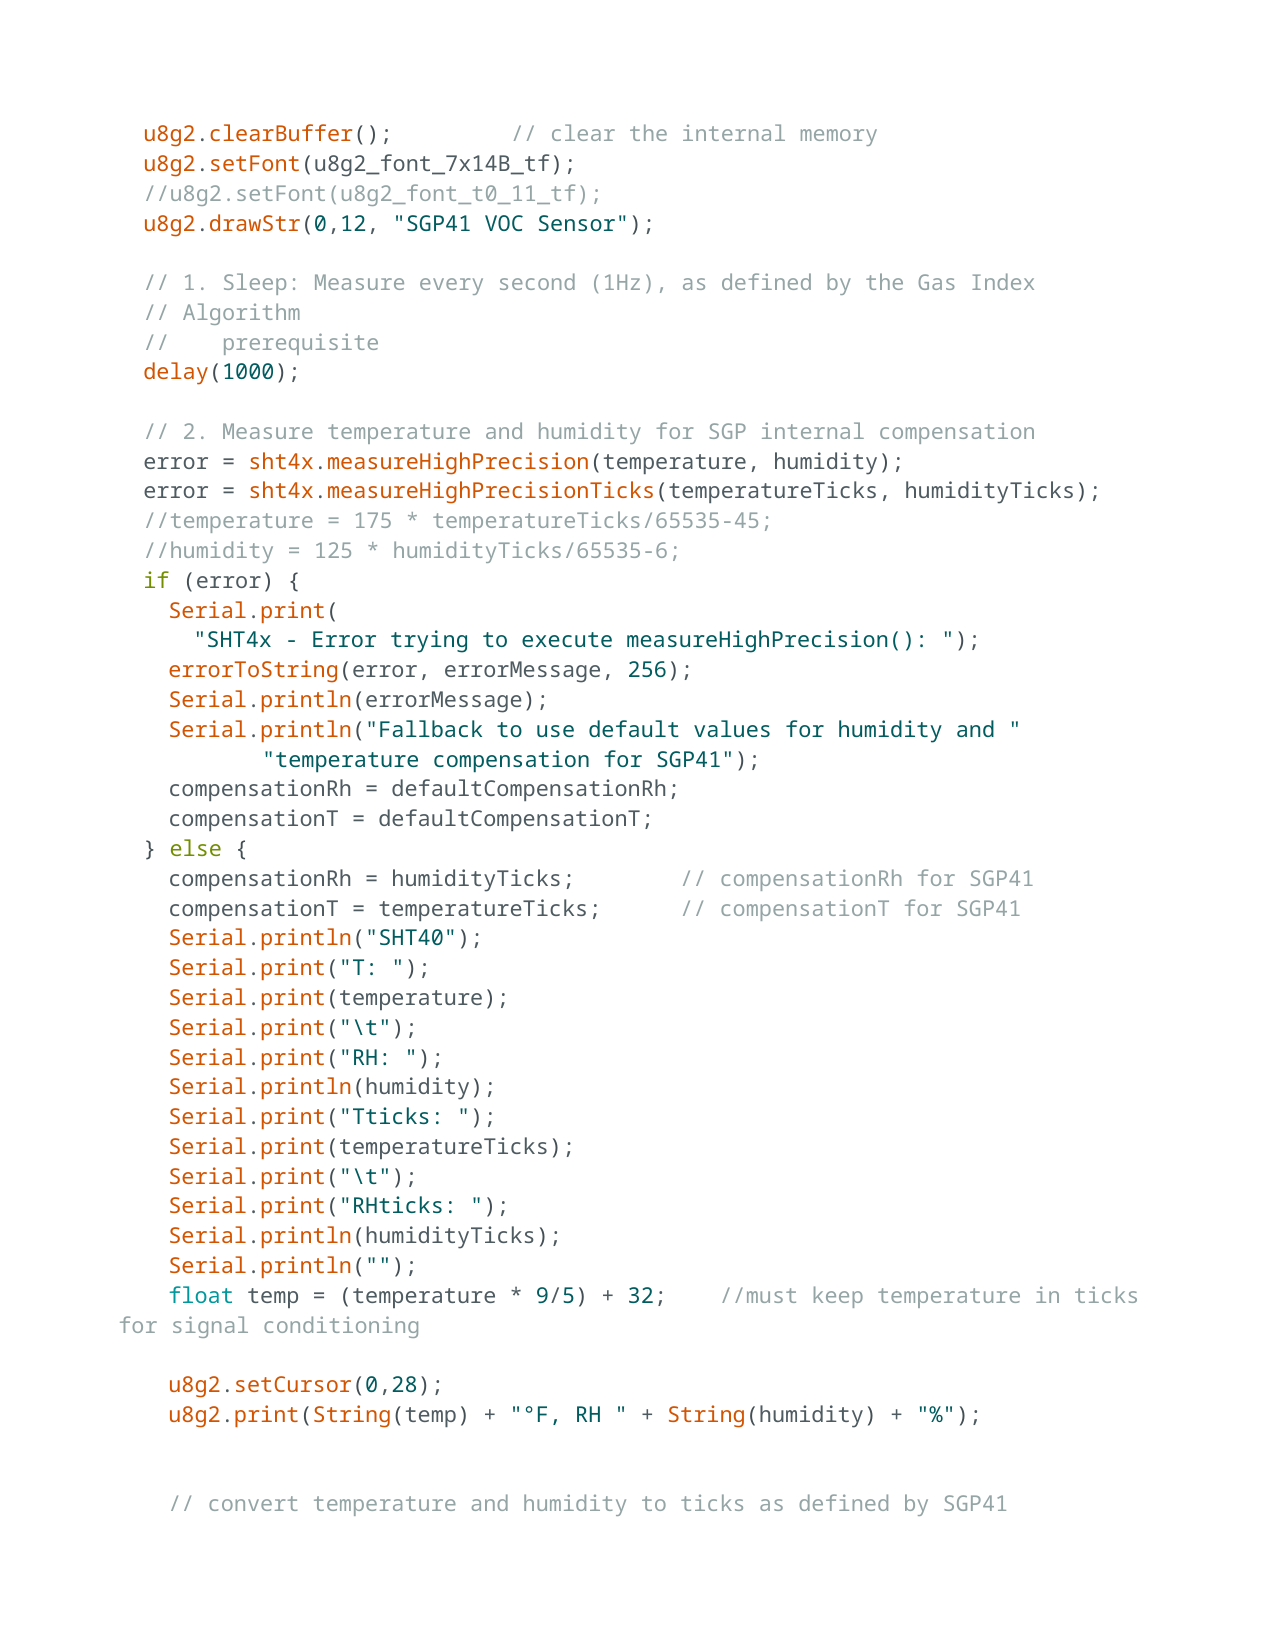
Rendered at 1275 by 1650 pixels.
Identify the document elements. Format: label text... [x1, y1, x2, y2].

text //u8g2.setFont(u8g2_font_t0_11_tf); [118, 178, 1157, 207]
text Serial.println("SHT40"); [118, 922, 1157, 952]
text "temperature compensation for SGP41"); [118, 743, 1157, 773]
text Serial.println(humidity); [118, 1071, 1157, 1101]
text error = sht4x.measureHighPrecision(temperature, humidity); [118, 446, 1157, 475]
text "SHT4x - Error trying to execute measureHighPrecision(): "); [118, 624, 1157, 654]
text u8g2.print(String(temp) + "°F, RH " + String(humidity) + "%"); [118, 1399, 1157, 1429]
text Serial.println("Fallback to use default values for humidity and " [118, 714, 1157, 743]
text Serial.println(""); [118, 1250, 1157, 1280]
text // 2. Measure temperature and humidity for SGP internal compensation [118, 416, 1157, 446]
text Serial.print("\t"); [118, 1012, 1157, 1041]
text u8g2.drawStr(0,12, "SGP41 VOC Sensor"); [118, 207, 1157, 237]
text Serial.print("RH: "); [118, 1041, 1157, 1071]
text // convert temperature and humidity to ticks as defined by SGP41 [118, 1488, 1157, 1518]
text u8g2.setFont(u8g2_font_7x14B_tf); [118, 148, 1157, 178]
text Serial.println(humidityTicks); [118, 1220, 1157, 1250]
text Serial.print("T: "); [118, 952, 1157, 982]
text } else { [118, 833, 1157, 863]
text Serial.print("\t"); [118, 1161, 1157, 1190]
text Serial.print("RHticks: "); [118, 1190, 1157, 1220]
text //temperature = 175 * temperatureTicks/65535-45; [118, 505, 1157, 535]
text Serial.print("Tticks: "); [118, 1101, 1157, 1131]
text u8g2.setCursor(0,28); [118, 1369, 1157, 1399]
text Serial.println(errorMessage); [118, 684, 1157, 714]
text compensationT = temperatureTicks; // compensationT for SGP41 [118, 892, 1157, 922]
text error = sht4x.measureHighPrecisionTicks(temperatureTicks, humidityTicks); [118, 475, 1157, 505]
text compensationRh = humidityTicks; // compensationRh for SGP41 [118, 863, 1157, 892]
text // 1. Sleep: Measure every second (1Hz), as defined by the Gas Index [118, 267, 1157, 297]
text //humidity = 125 * humidityTicks/65535-6; [118, 535, 1157, 565]
text delay(1000); [118, 356, 1157, 386]
text u8g2.clearBuffer(); // clear the internal memory [118, 118, 1157, 148]
text if (error) { [118, 565, 1157, 594]
text // prerequisite [118, 327, 1157, 356]
text Serial.print(temperature); [118, 982, 1157, 1012]
text Serial.print( [118, 594, 1157, 624]
text Serial.print(temperatureTicks); [118, 1131, 1157, 1161]
text float temp = (temperature * 9/5) + 32; //must keep temperature in ticks for signal conditioning [118, 1280, 1157, 1339]
text compensationT = defaultCompensationT; [118, 803, 1157, 833]
text // Algorithm [118, 297, 1157, 327]
text errorToString(error, errorMessage, 256); [118, 654, 1157, 684]
text compensationRh = defaultCompensationRh; [118, 773, 1157, 803]
